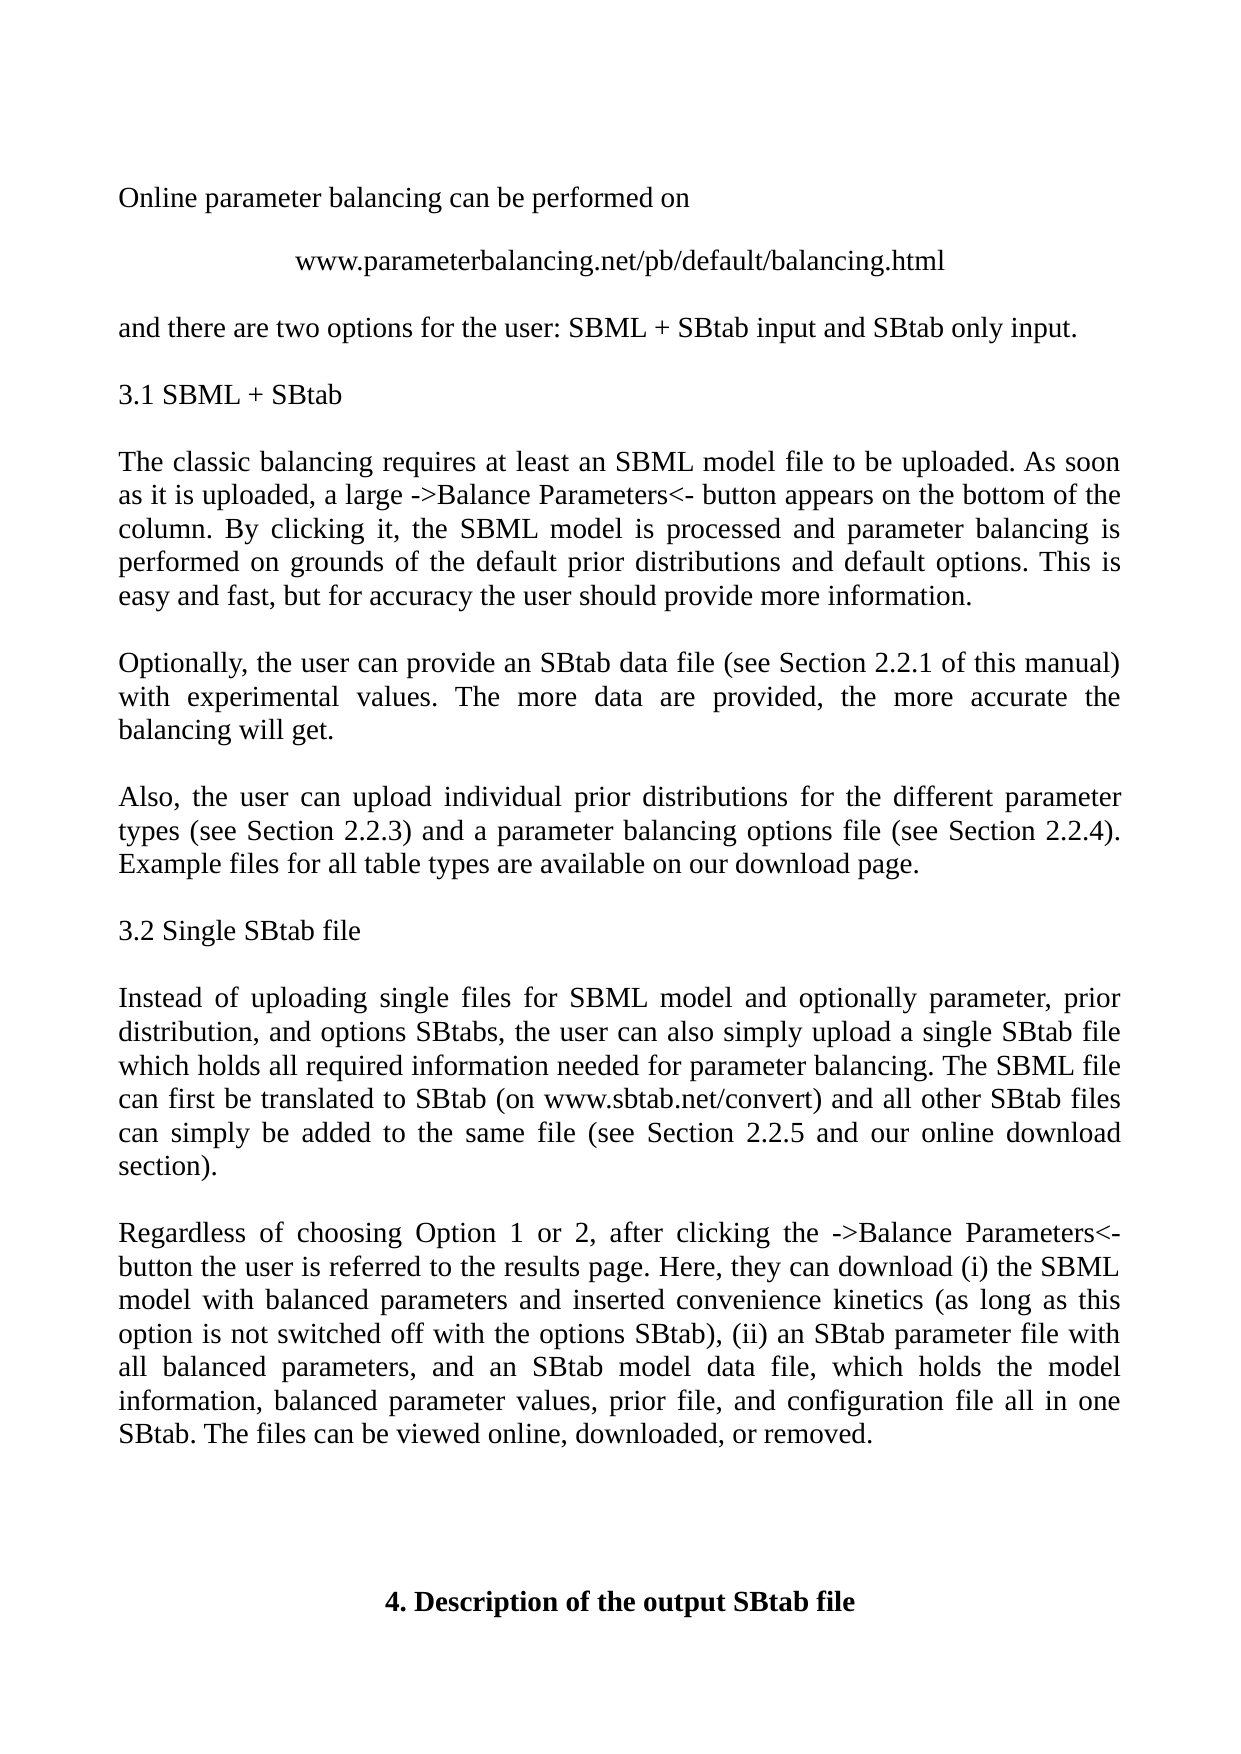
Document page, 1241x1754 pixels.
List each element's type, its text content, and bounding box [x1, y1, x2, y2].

text Regardless of choosing Option 1 or 2, after clicking the ->Balance Parameters<- button the user is referred to the results page. Here, they can download (i) the SBML model with balanced parameters and inserted convenience kinetics (as long as this option is not switched off with the options SBtab), (ii) an SBtab parameter file with all balanced parameters, and an SBtab model data file, which holds the model information, balanced parameter values, prior file, and configuration file all in one SBtab. The files can be viewed online, downloaded, or removed. [118, 1215, 1122, 1450]
text Instead of uploading single files for SBML model and optionally parameter, prior distribution, and options SBtabs, the user can also simply upload a single SBtab file which holds all required information needed for parameter balancing. The SBML file can first be translated to SBtab (on www.sbtab.net/convert) and all other SBtab files can simply be added to the same file (see Section 2.2.5 and our online download section). [118, 981, 1122, 1182]
text The classic balancing requires at least an SBML model file to be uploaded. As soon as it is uploaded, a large ->Balance Parameters<- button appears on the bottom of the column. By clicking it, the SBML model is processed and parameter balancing is performed on grounds of the default prior distributions and default options. This is easy and fast, but for accuracy the user should provide more information. [118, 444, 1122, 612]
text Online parameter balancing can be performed on [118, 180, 1122, 214]
text www.parameterbalancing.net/pb/default/balancing.html [118, 243, 1122, 276]
text 4. Description of the output SBtab file [118, 1584, 1122, 1618]
text Optionally, the user can provide an SBtab data file (see Section 2.2.1 of this manual) with experimental values. The more data are provided, the more accurate the balancing will get. [118, 645, 1122, 746]
text Also, the user can upload individual prior distributions for the different parameter types (see Section 2.2.3) and a parameter balancing options file (see Section 2.2.4). Example files for all table types are available on our download page. [118, 779, 1122, 880]
text 3.2 Single SBtab file [118, 913, 1122, 947]
text and there are two options for the user: SBML + SBtab input and SBtab only input. [118, 310, 1122, 343]
text 3.1 SBML + SBtab [118, 377, 1122, 410]
